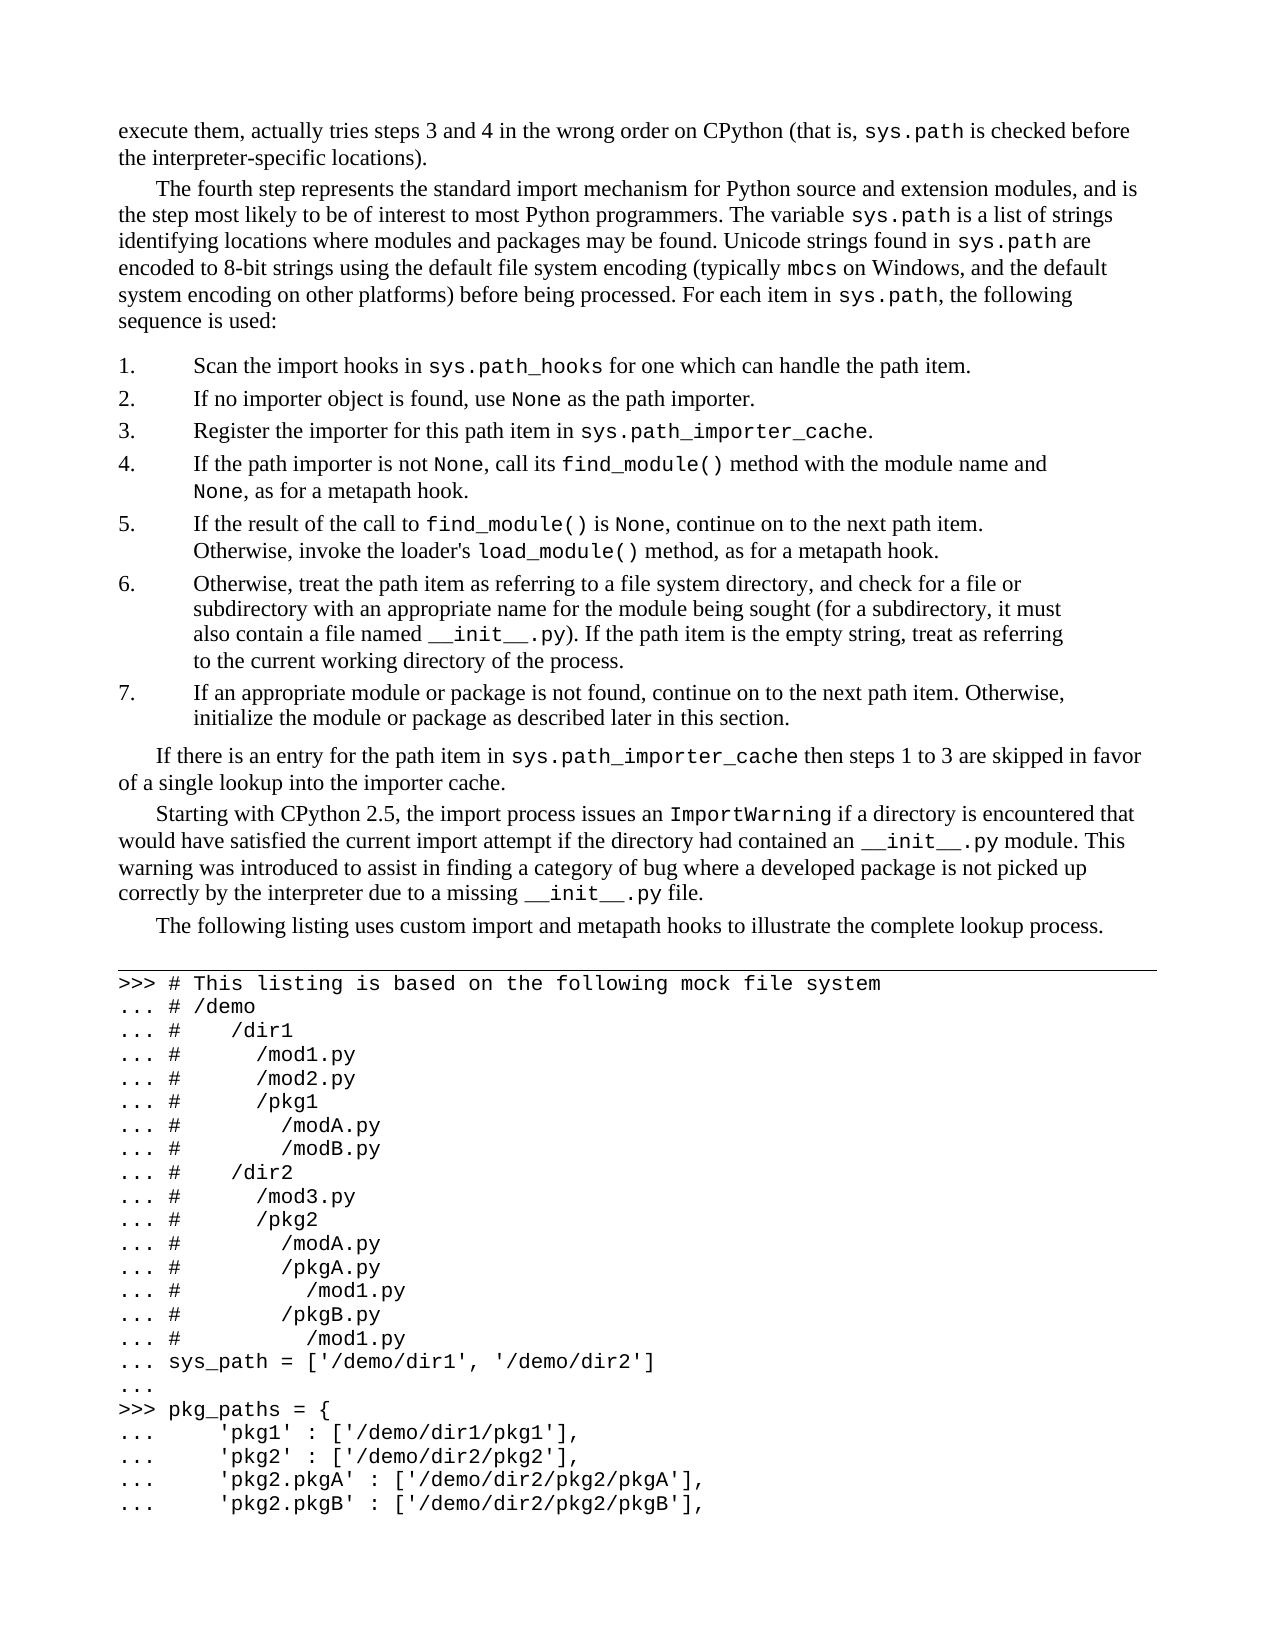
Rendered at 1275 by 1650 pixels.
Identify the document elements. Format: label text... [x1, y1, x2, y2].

text ... # /mod2.py [118, 1067, 1157, 1091]
text ... 'pkg2.pkgB' : ['/demo/dir2/pkg2/pkgB'], [118, 1493, 1157, 1517]
text 5. If the result of the call to find_module() is None, continue on to the next path item. Otherwise, invoke the loader's load_module() method, as for a metapath hook. [118, 511, 1082, 564]
text 2. If no importer object is found, use None as the path importer. [118, 386, 1082, 412]
text ... # /pkg2 [118, 1209, 1157, 1233]
text 7. If an appropriate module or package is not found, continue on to the next path item. Otherwise, initialize the module or package as described later in this section. [118, 680, 1082, 731]
text ... # /pkg1 [118, 1091, 1157, 1115]
text execute them, actually tries steps 3 and 4 in the wrong order on CPython (that is, sys.path is checked before the interpreter-specific locations). [118, 118, 1157, 170]
text ... # /mod1.py [118, 1280, 1157, 1304]
text ... # /mod3.py [118, 1186, 1157, 1209]
text ... # /demo [118, 997, 1157, 1020]
text ... 'pkg2' : ['/demo/dir2/pkg2'], [118, 1446, 1157, 1469]
text ... 'pkg1' : ['/demo/dir1/pkg1'], [118, 1422, 1157, 1446]
text The following listing uses custom import and metapath hooks to illustrate the complete lookup process. [118, 913, 1157, 938]
text ... # /modB.py [118, 1138, 1157, 1162]
text If there is an entry for the path item in sys.path_importer_cache then steps 1 to 3 are skipped in favor of a single lookup into the importer cache. [118, 743, 1157, 795]
text 6. Otherwise, treat the path item as referring to a file system directory, and check for a file or subdirectory with an appropriate name for the module being sought (for a subdirectory, it must also contain a file named __init__.py). If the path item is the empty string, treat as referring to the current working directory of the process. [118, 571, 1082, 673]
text ... # /dir1 [118, 1020, 1157, 1044]
text ... sys_path = ['/demo/dir1', '/demo/dir2'] [118, 1351, 1157, 1375]
text >>> pkg_paths = { [118, 1398, 1157, 1422]
text ... [118, 1375, 1157, 1398]
text ... # /mod1.py [118, 1328, 1157, 1351]
text ... # /modA.py [118, 1233, 1157, 1257]
text ... # /dir2 [118, 1162, 1157, 1186]
text Starting with CPython 2.5, the import process issues an ImportWarning if a directory is encountered that would have satisfied the current import attempt if the directory had contained an __init__.py module. This warning was introduced to assist in finding a category of bug where a developed package is not picked up correctly by the interpreter due to a missing __init__.py file. [118, 801, 1157, 907]
text ... # /pkgB.py [118, 1304, 1157, 1328]
text 1. Scan the import hooks in sys.path_hooks for one which can handle the path item. [118, 353, 1082, 379]
text ... # /modA.py [118, 1115, 1157, 1138]
text ... # /mod1.py [118, 1044, 1157, 1067]
text The fourth step represents the standard import mechanism for Python source and extension modules, and is the step most likely to be of interest to most Python programmers. The variable sys.path is a list of strings identifying locations where modules and packages may be found. Unicode strings found in sys.path are encoded to 8-bit strings using the default file system encoding (typically mbcs on Windows, and the default system encoding on other platforms) before being processed. For each item in sys.path, the following sequence is used: [118, 176, 1157, 334]
text >>> # This listing is based on the following mock file system [118, 971, 1157, 997]
text 3. Register the importer for this path item in sys.path_importer_cache. [118, 418, 1082, 445]
text ... # /pkgA.py [118, 1257, 1157, 1280]
text 4. If the path importer is not None, call its find_module() method with the module name and None, as for a metapath hook. [118, 451, 1082, 505]
text ... 'pkg2.pkgA' : ['/demo/dir2/pkg2/pkgA'], [118, 1469, 1157, 1493]
